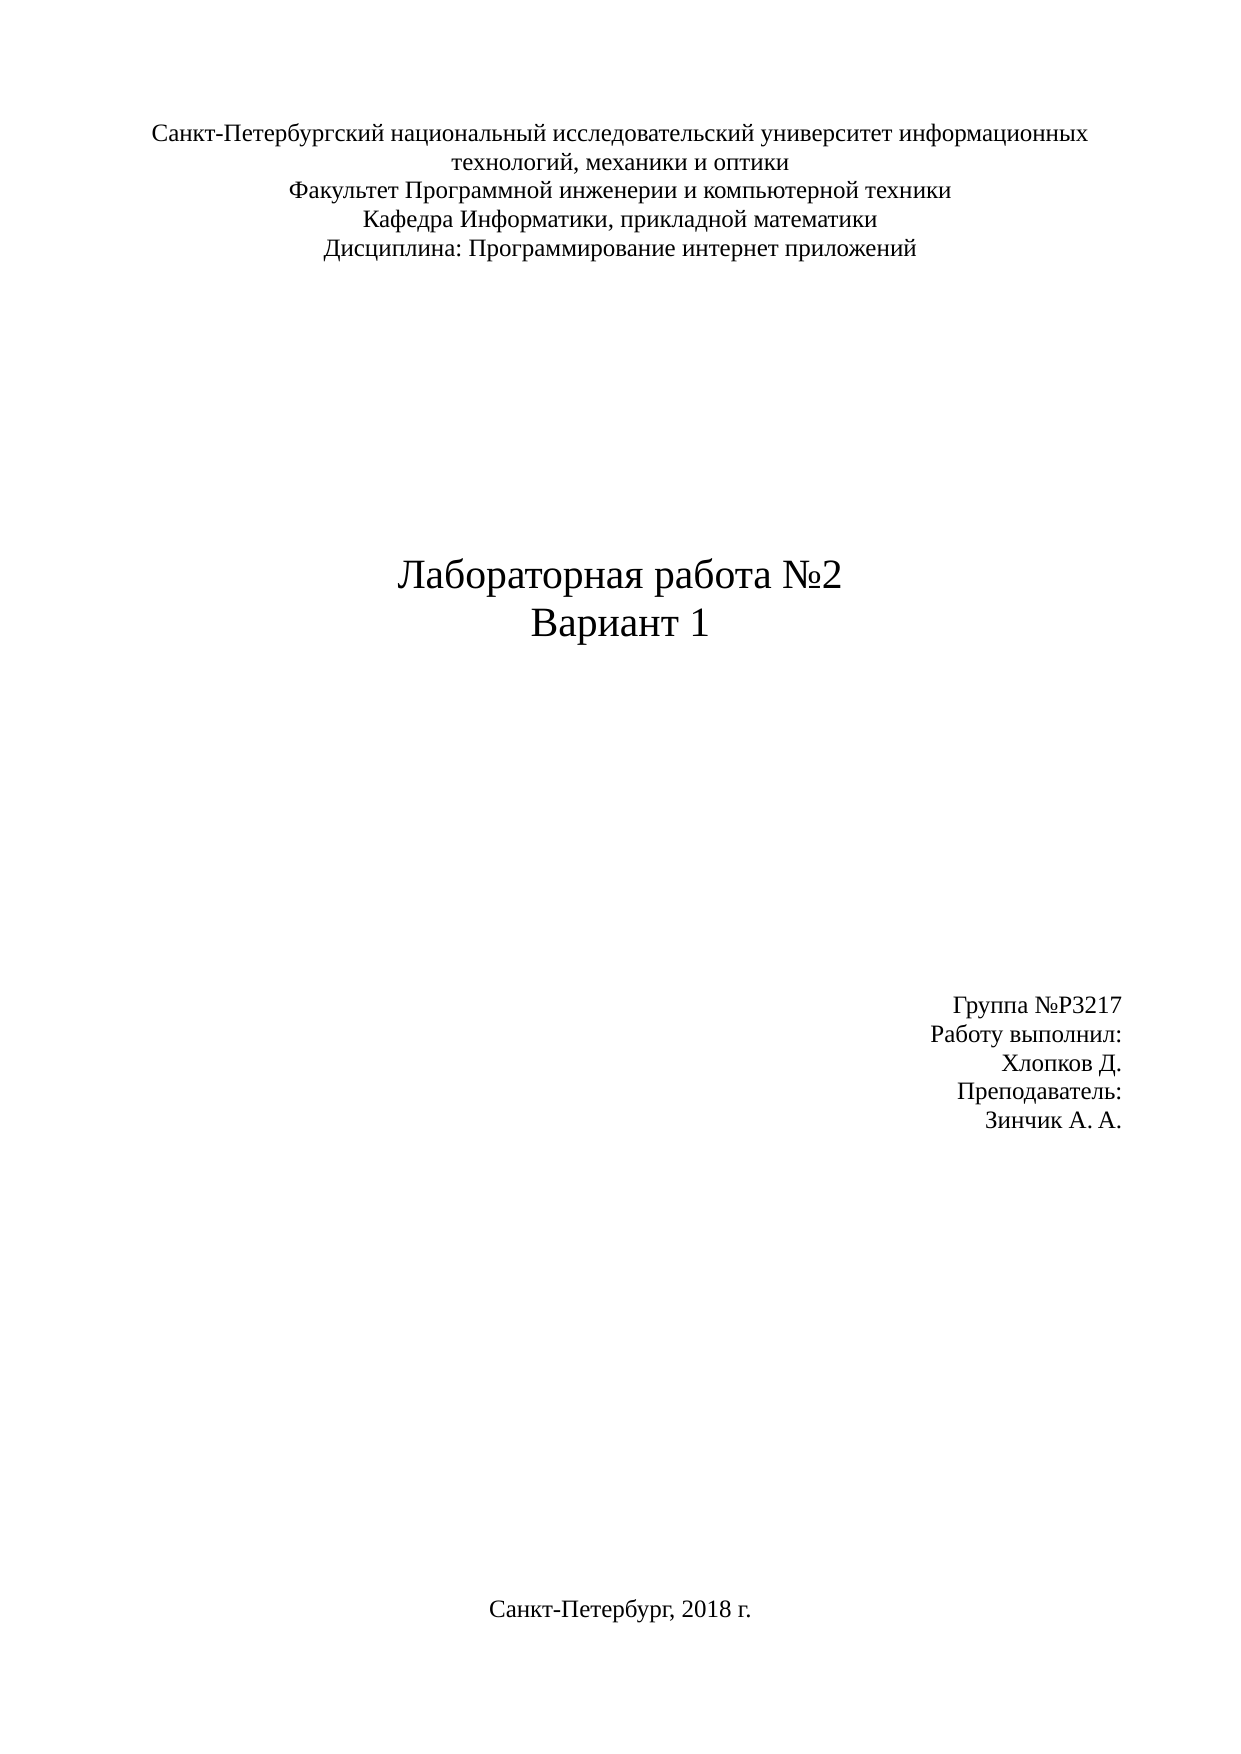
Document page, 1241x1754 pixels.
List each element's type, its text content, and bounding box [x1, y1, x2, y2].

text Преподаватель: [118, 1076, 1122, 1105]
text Факультет Программной инженерии и компьютерной техники [118, 176, 1122, 204]
text Хлопков Д. [118, 1048, 1122, 1076]
text Группа №Р3217 [118, 990, 1122, 1019]
text Лабораторная работа №2 [118, 549, 1122, 597]
text Санкт-Петербургский национальный исследовательский университет информационных технологий, механики и оптики [118, 118, 1122, 176]
text Кафедра Информатики, прикладной математики [118, 204, 1122, 233]
text Вариант 1 [118, 597, 1122, 645]
text Дисциплина: Программирование интернет приложений [118, 233, 1122, 262]
text Зинчик A. A. [118, 1105, 1122, 1134]
text Работу выполнил: [118, 1019, 1122, 1048]
text Санкт-Петербург, 2018 г. [118, 1594, 1122, 1623]
